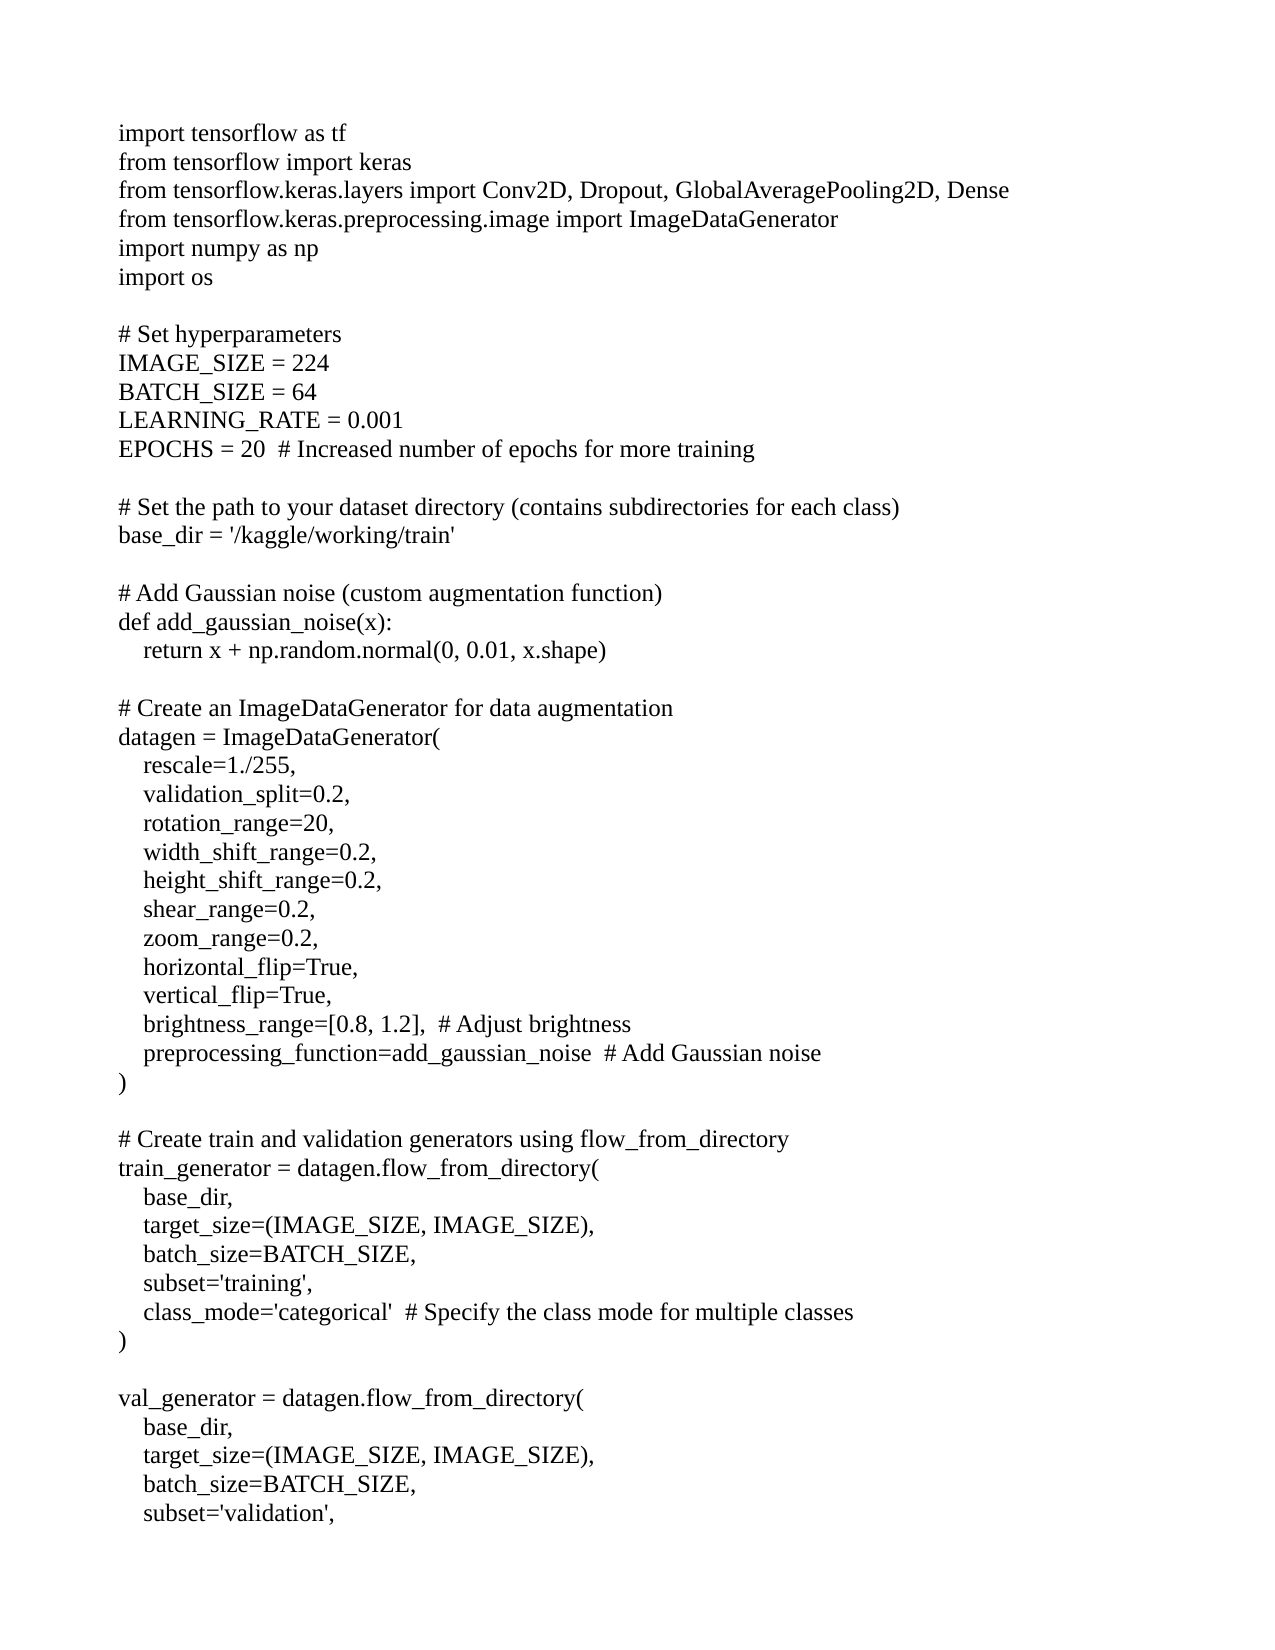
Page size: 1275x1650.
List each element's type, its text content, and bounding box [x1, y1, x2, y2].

text from tensorflow import keras [118, 147, 1157, 176]
text from tensorflow.keras.preprocessing.image import ImageDataGenerator [118, 204, 1157, 233]
text zoom_range=0.2, [118, 923, 1157, 952]
text rotation_range=20, [118, 808, 1157, 837]
text height_shift_range=0.2, [118, 866, 1157, 894]
text train_generator = datagen.flow_from_directory( [118, 1153, 1157, 1182]
text vertical_flip=True, [118, 981, 1157, 1009]
text base_dir, [118, 1412, 1157, 1441]
text ) [118, 1067, 1157, 1096]
text import numpy as np [118, 233, 1157, 262]
text LEARNING_RATE = 0.001 [118, 406, 1157, 434]
text shear_range=0.2, [118, 894, 1157, 923]
text preprocessing_function=add_gaussian_noise # Add Gaussian noise [118, 1038, 1157, 1067]
text # Create an ImageDataGenerator for data augmentation [118, 693, 1157, 722]
text ) [118, 1326, 1157, 1354]
text validation_split=0.2, [118, 779, 1157, 808]
text BATCH_SIZE = 64 [118, 377, 1157, 406]
text # Create train and validation generators using flow_from_directory [118, 1124, 1157, 1153]
text # Set hyperparameters [118, 319, 1157, 348]
text subset='training', [118, 1268, 1157, 1297]
text # Set the path to your dataset directory (contains subdirectories for each class) [118, 492, 1157, 521]
text batch_size=BATCH_SIZE, [118, 1469, 1157, 1498]
text def add_gaussian_noise(x): [118, 607, 1157, 636]
text IMAGE_SIZE = 224 [118, 348, 1157, 377]
text val_generator = datagen.flow_from_directory( [118, 1383, 1157, 1412]
text EPOCHS = 20 # Increased number of epochs for more training [118, 434, 1157, 463]
text subset='validation', [118, 1498, 1157, 1527]
text brightness_range=[0.8, 1.2], # Adjust brightness [118, 1009, 1157, 1038]
text # Add Gaussian noise (custom augmentation function) [118, 578, 1157, 607]
text width_shift_range=0.2, [118, 837, 1157, 866]
text import os [118, 262, 1157, 291]
text class_mode='categorical' # Specify the class mode for multiple classes [118, 1297, 1157, 1326]
text target_size=(IMAGE_SIZE, IMAGE_SIZE), [118, 1441, 1157, 1469]
text from tensorflow.keras.layers import Conv2D, Dropout, GlobalAveragePooling2D, Dense [118, 176, 1157, 204]
text target_size=(IMAGE_SIZE, IMAGE_SIZE), [118, 1211, 1157, 1239]
text datagen = ImageDataGenerator( [118, 722, 1157, 751]
text batch_size=BATCH_SIZE, [118, 1239, 1157, 1268]
text rescale=1./255, [118, 751, 1157, 779]
text base_dir, [118, 1182, 1157, 1211]
text base_dir = '/kaggle/working/train' [118, 521, 1157, 549]
text import tensorflow as tf [118, 118, 1157, 147]
text horizontal_flip=True, [118, 952, 1157, 981]
text return x + np.random.normal(0, 0.01, x.shape) [118, 636, 1157, 664]
